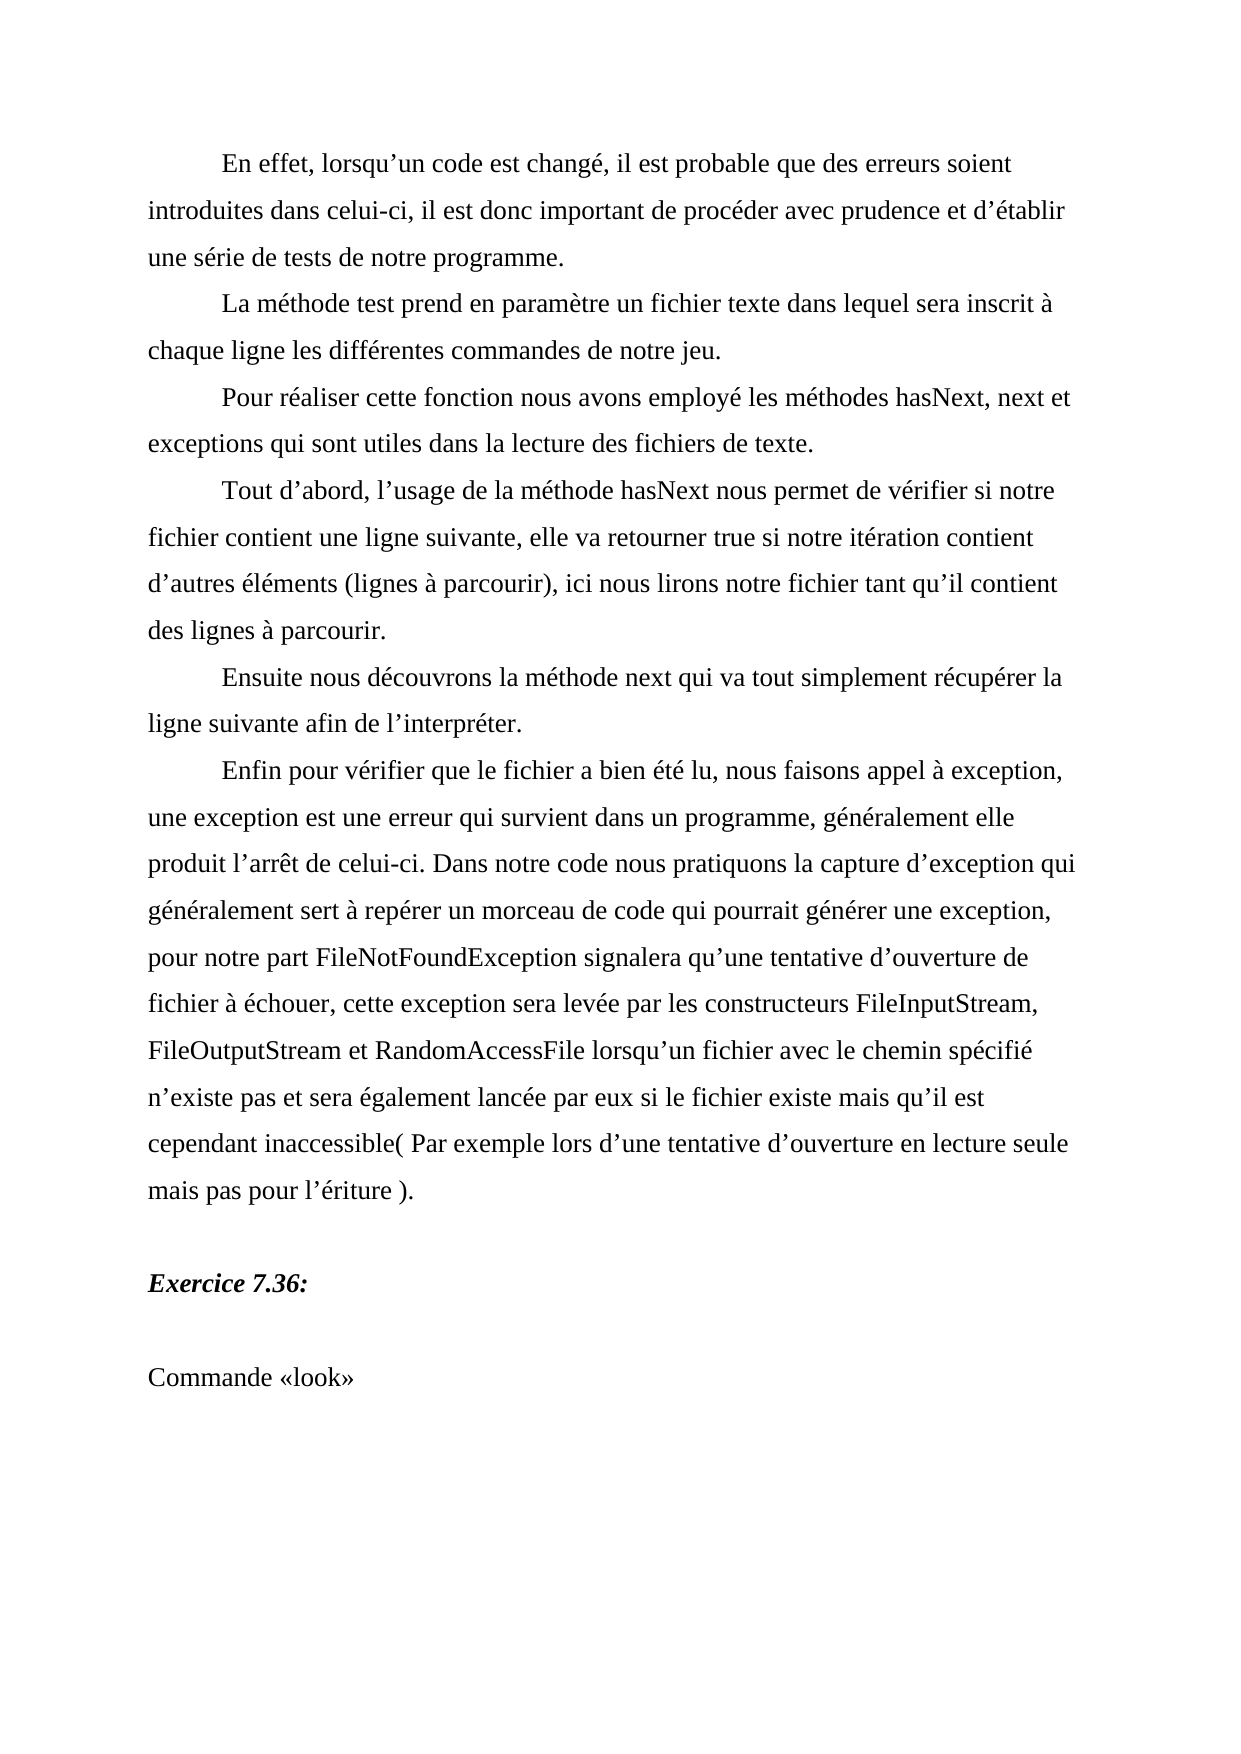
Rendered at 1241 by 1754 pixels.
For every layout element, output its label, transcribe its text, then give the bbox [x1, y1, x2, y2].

text Ensuite nous découvrons la méthode next qui va tout simplement récupérer la ligne suivante afin de l’interpréter. [148, 661, 1093, 739]
text Commande «look» [148, 1361, 1093, 1392]
text En effet, lorsqu’un code est changé, il est probable que des erreurs soient introduites dans celui-ci, il est donc important de procéder avec prudence et d’établir une série de tests de notre programme. [148, 148, 1093, 272]
text La méthode test prend en paramètre un fichier texte dans lequel sera inscrit à chaque ligne les différentes commandes de notre jeu. [148, 288, 1093, 365]
text Exercice 7.36: [148, 1268, 1093, 1299]
text Enfin pour vérifier que le fichier a bien été lu, nous faisons appel à exception, une exception est une erreur qui survient dans un programme, généralement elle produit l’arrêt de celui-ci. Dans notre code nous pratiquons la capture d’exception qui généralement sert à repérer un morceau de code qui pourrait générer une exception, pour notre part FileNotFoundException signalera qu’une tentative d’ouverture de fichier à échouer, cette exception sera levée par les constructeurs FileInputStream, FileOutputStream et RandomAccessFile lorsqu’un fichier avec le chemin spécifié n’existe pas et sera également lancée par eux si le fichier existe mais qu’il est cependant inaccessible( Par exemple lors d’une tentative d’ouverture en lecture seule mais pas pour l’ériture ). [148, 754, 1093, 1205]
text Tout d’abord, l’usage de la méthode hasNext nous permet de vérifier si notre fichier contient une ligne suivante, elle va retourner true si notre itération contient d’autres éléments (lignes à parcourir), ici nous lirons notre fichier tant qu’il contient des lignes à parcourir. [148, 474, 1093, 645]
text Pour réaliser cette fonction nous avons employé les méthodes hasNext, next et exceptions qui sont utiles dans la lecture des fichiers de texte. [148, 381, 1093, 459]
